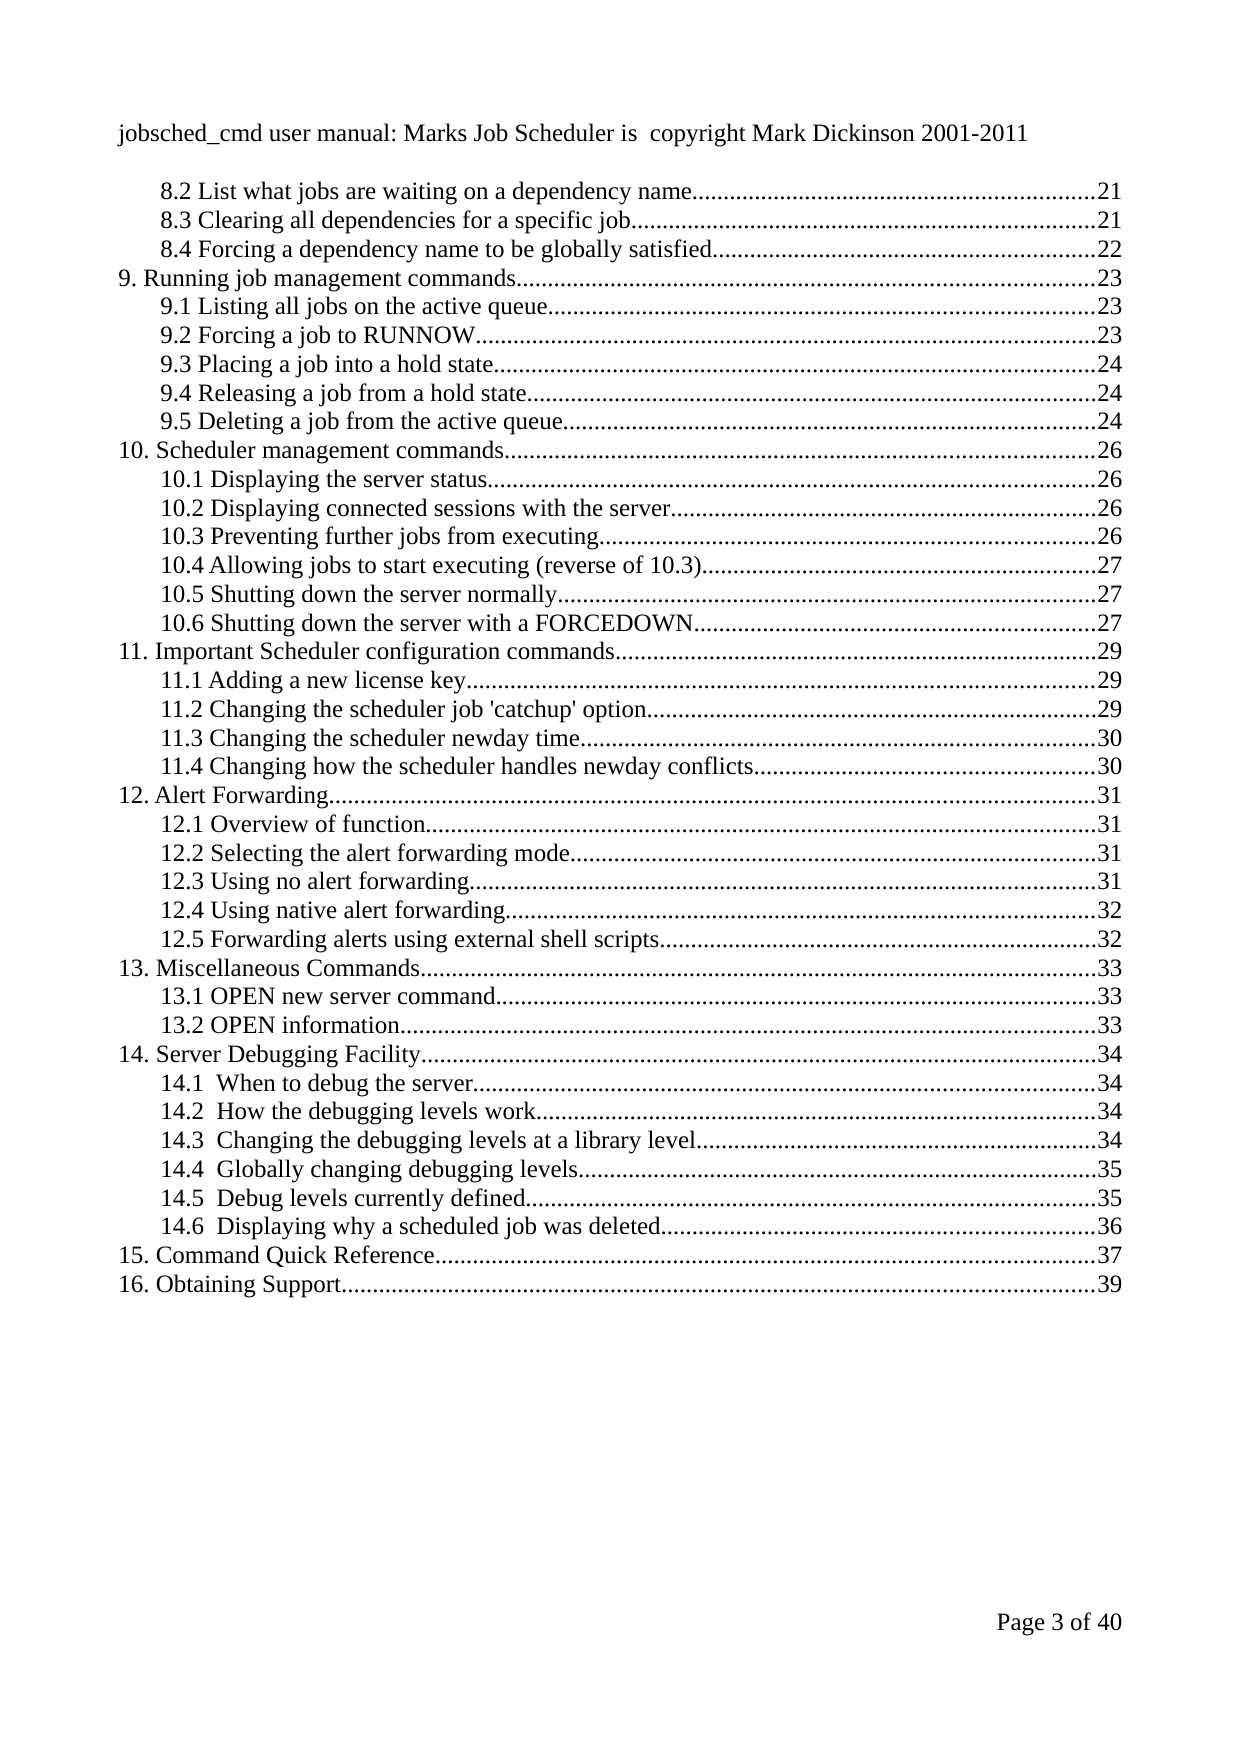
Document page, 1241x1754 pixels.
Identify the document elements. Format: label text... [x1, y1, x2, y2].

text 11.1 Adding a new license key 29 [148, 665, 1122, 694]
text 14.3 Changing the debugging levels at a library level 34 [148, 1125, 1122, 1154]
text 14. Server Debugging Facility 34 [118, 1039, 1122, 1068]
text 10.1 Displaying the server status 26 [148, 464, 1122, 493]
text 16. Obtaining Support 39 [118, 1269, 1122, 1298]
text 10.6 Shutting down the server with a FORCEDOWN 27 [148, 608, 1122, 636]
text 14.5 Debug levels currently defined 35 [148, 1183, 1122, 1211]
text 10.5 Shutting down the server normally 27 [148, 579, 1122, 608]
text 9.1 Listing all jobs on the active queue 23 [148, 291, 1122, 320]
text 10. Scheduler management commands 26 [118, 435, 1122, 464]
text 12.3 Using no alert forwarding 31 [148, 866, 1122, 895]
text 14.6 Displaying why a scheduled job was deleted 36 [148, 1211, 1122, 1240]
text 11.4 Changing how the scheduler handles newday conflicts 30 [148, 751, 1122, 780]
text 12.4 Using native alert forwarding 32 [148, 895, 1122, 924]
text 13.2 OPEN information. 33 [148, 1010, 1122, 1039]
text 12. Alert Forwarding 31 [118, 780, 1122, 809]
text 9.3 Placing a job into a hold state 24 [148, 349, 1122, 378]
text 13. Miscellaneous Commands 33 [118, 953, 1122, 981]
text 14.1 When to debug the server 34 [148, 1068, 1122, 1096]
text 8.4 Forcing a dependency name to be globally satisfied 22 [148, 234, 1122, 263]
text 14.4 Globally changing debugging levels 35 [148, 1154, 1122, 1183]
text 9.4 Releasing a job from a hold state 24 [148, 378, 1122, 406]
text 10.2 Displaying connected sessions with the server 26 [148, 493, 1122, 521]
text 14.2 How the debugging levels work 34 [148, 1096, 1122, 1125]
text 11.2 Changing the scheduler job 'catchup' option 29 [148, 694, 1122, 723]
text 13.1 OPEN new server command. 33 [148, 981, 1122, 1010]
text 10.3 Preventing further jobs from executing 26 [148, 521, 1122, 550]
text 11. Important Scheduler configuration commands 29 [118, 636, 1122, 665]
text 12.1 Overview of function 31 [148, 809, 1122, 838]
text 8.3 Clearing all dependencies for a specific job 21 [148, 205, 1122, 234]
text 10.4 Allowing jobs to start executing (reverse of 10.3) 27 [148, 550, 1122, 579]
text 9.2 Forcing a job to RUNNOW 23 [148, 320, 1122, 349]
text 9. Running job management commands 23 [118, 263, 1122, 291]
text 9.5 Deleting a job from the active queue 24 [148, 406, 1122, 435]
text 12.2 Selecting the alert forwarding mode 31 [148, 838, 1122, 866]
text 15. Command Quick Reference 37 [118, 1240, 1122, 1269]
text 12.5 Forwarding alerts using external shell scripts 32 [148, 924, 1122, 953]
text 11.3 Changing the scheduler newday time 30 [148, 723, 1122, 751]
text 8.2 List what jobs are waiting on a dependency name 21 [148, 176, 1122, 205]
